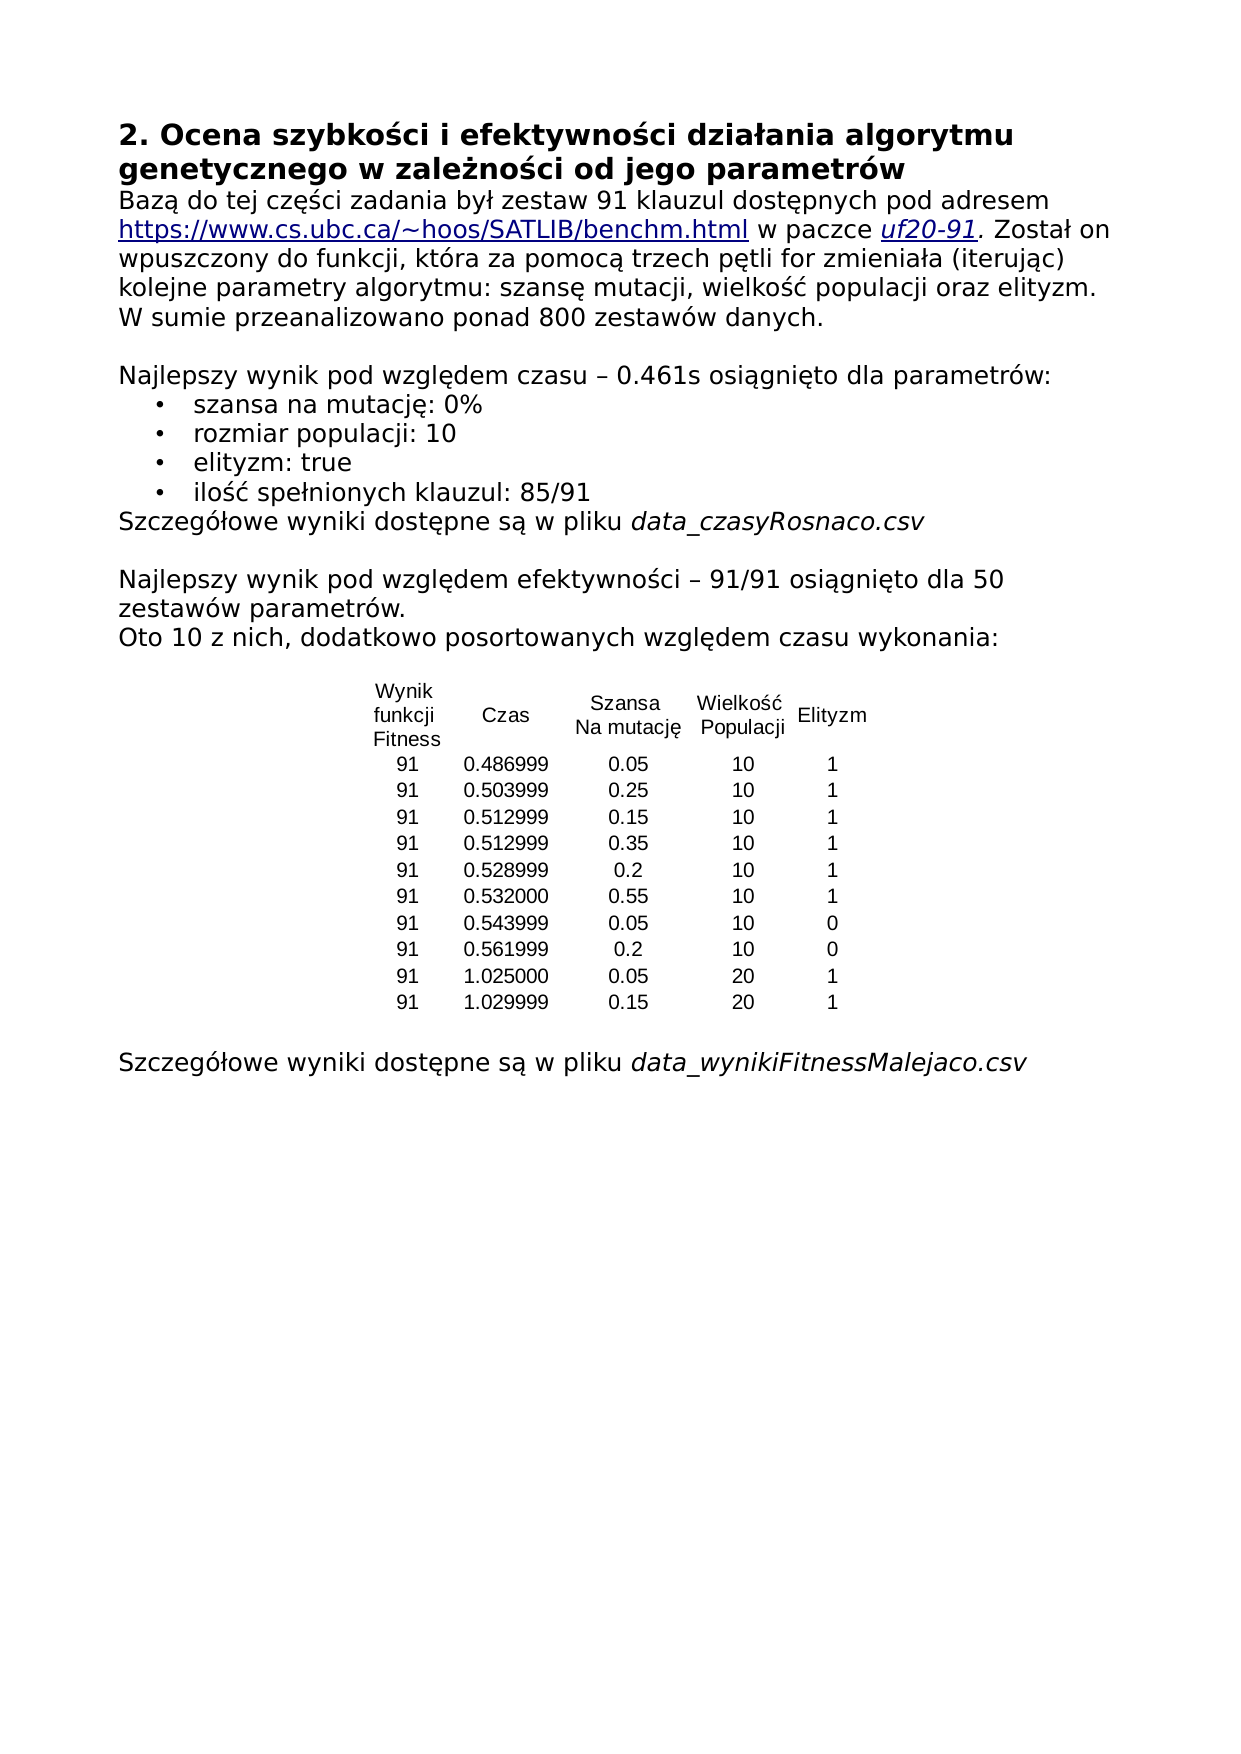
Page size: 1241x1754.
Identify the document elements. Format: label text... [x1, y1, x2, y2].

text Szczegółowe wyniki dostępne są w pliku data_wynikiFitnessMalejaco.csv [118, 1048, 1122, 1077]
text Oto 10 z nich, dodatkowo posortowanych względem czasu wykonania: [118, 623, 1122, 653]
list szansa na mutację: 0% [156, 390, 1122, 419]
text 2. Ocena szybkości i efektywności działania algorytmu genetycznego w zależności od jego parametrów [118, 118, 1122, 186]
list elityzm: true [156, 448, 1122, 478]
text Szczegółowe wyniki dostępne są w pliku data_czasyRosnaco.csv [118, 507, 1122, 536]
list rozmiar populacji: 10 [156, 419, 1122, 448]
list ilość spełnionych klauzul: 85/91 [156, 478, 1122, 507]
text Najlepszy wynik pod względem efektywności – 91/91 osiągnięto dla 50 zestawów parametrów. [118, 565, 1122, 623]
text Najlepszy wynik pod względem czasu – 0.461s osiągnięto dla parametrów: [118, 361, 1122, 390]
text Bazą do tej części zadania był zestaw 91 klauzul dostępnych pod adresem https://www.cs.ubc.ca/~hoos/SATLIB/benchm.html w paczce uf20-91. Został on wpuszczony do funkcji, która za pomocą trzech pętli for zmieniała (iterując) kolejne parametry algorytmu: szansę mutacji, wielkość populacji oraz elityzm. W sumie przeanalizowano ponad 800 zestawów danych. [118, 186, 1122, 332]
